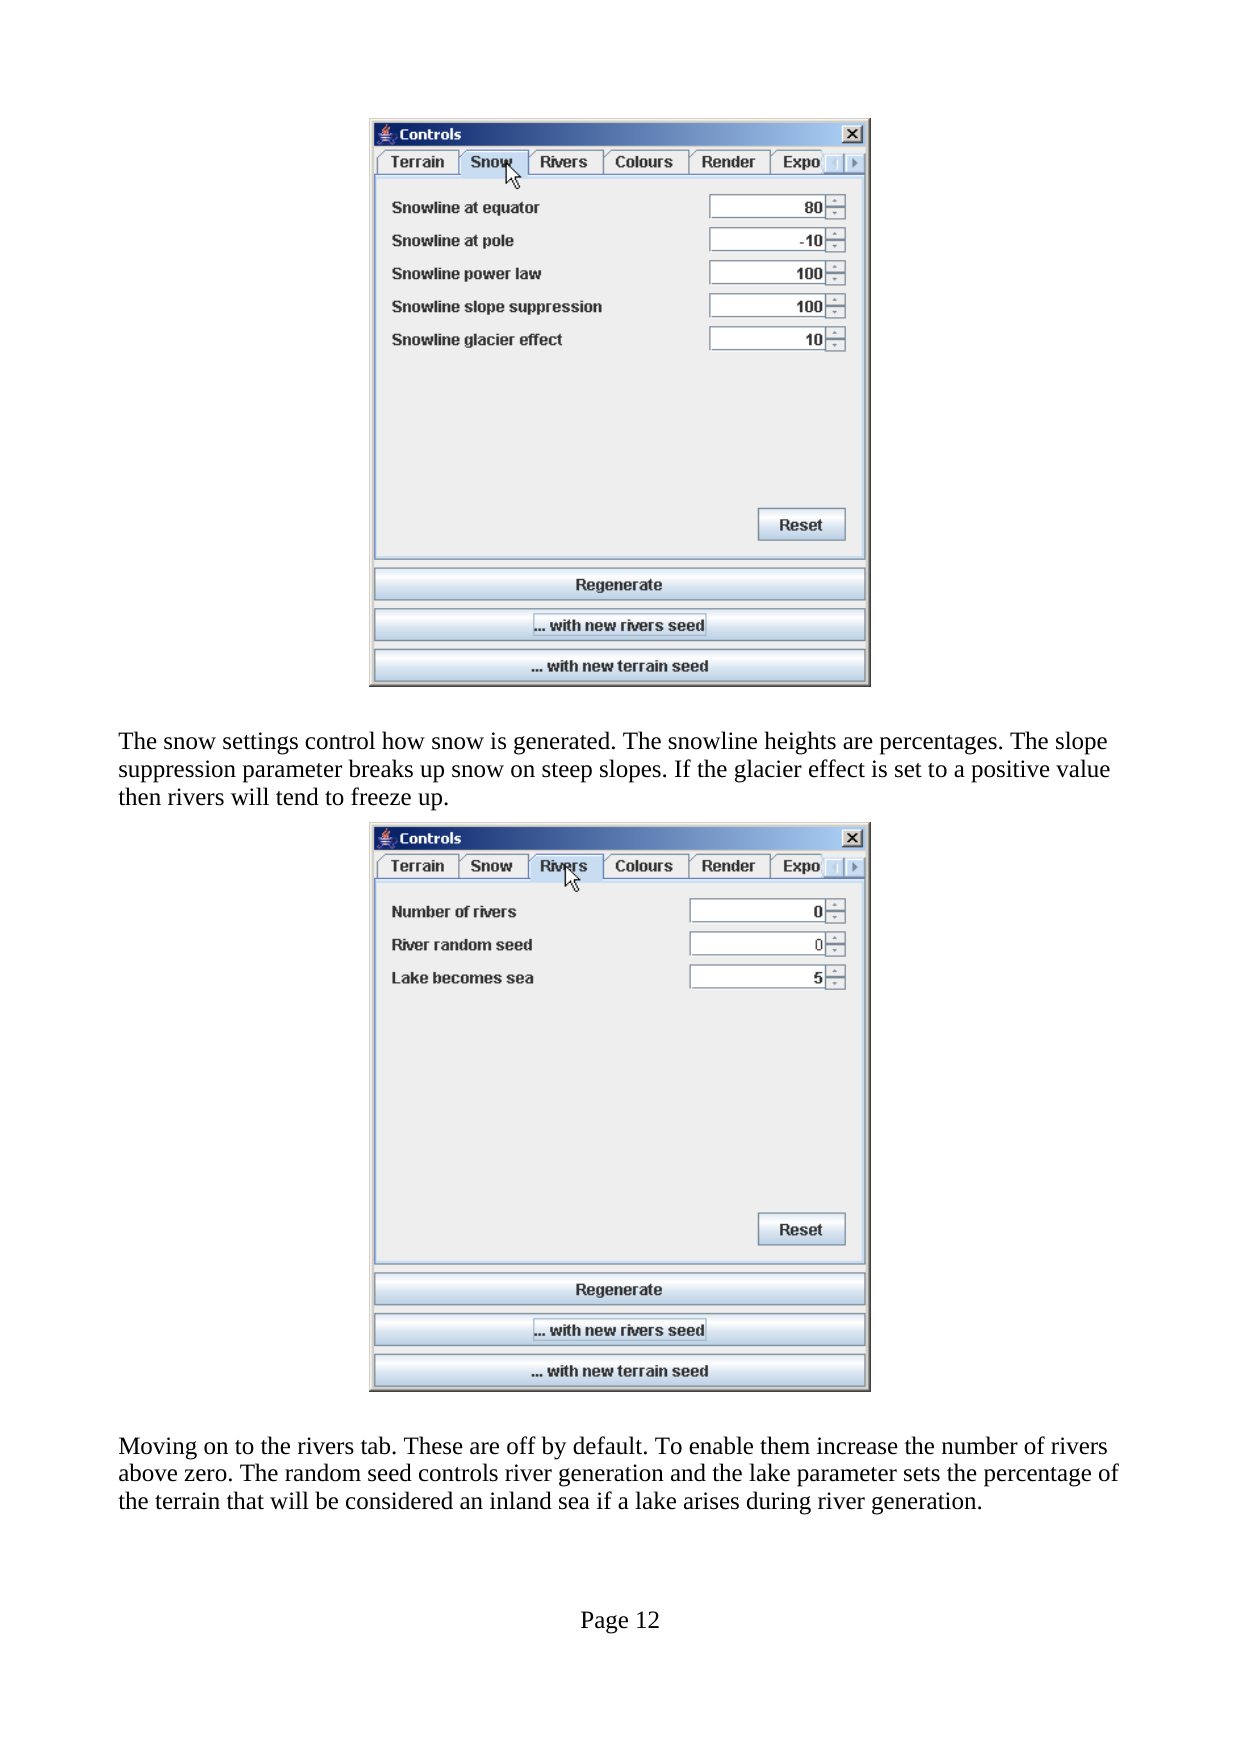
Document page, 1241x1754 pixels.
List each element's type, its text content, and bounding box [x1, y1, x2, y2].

text Moving on to the rivers tab. These are off by default. To enable them increase the number of rivers above zero. The random seed controls river generation and the lake parameter sets the percentage of the terrain that will be considered an inland sea if a lake arises during river generation. [118, 1432, 1122, 1515]
text The snow settings control how snow is generated. The snowline heights are percentages. The slope suppression parameter breaks up snow on steep slopes. If the glacier effect is set to a positive value then rivers will tend to freeze up. [118, 727, 1122, 810]
picture [369, 118, 871, 687]
picture [369, 822, 871, 1392]
